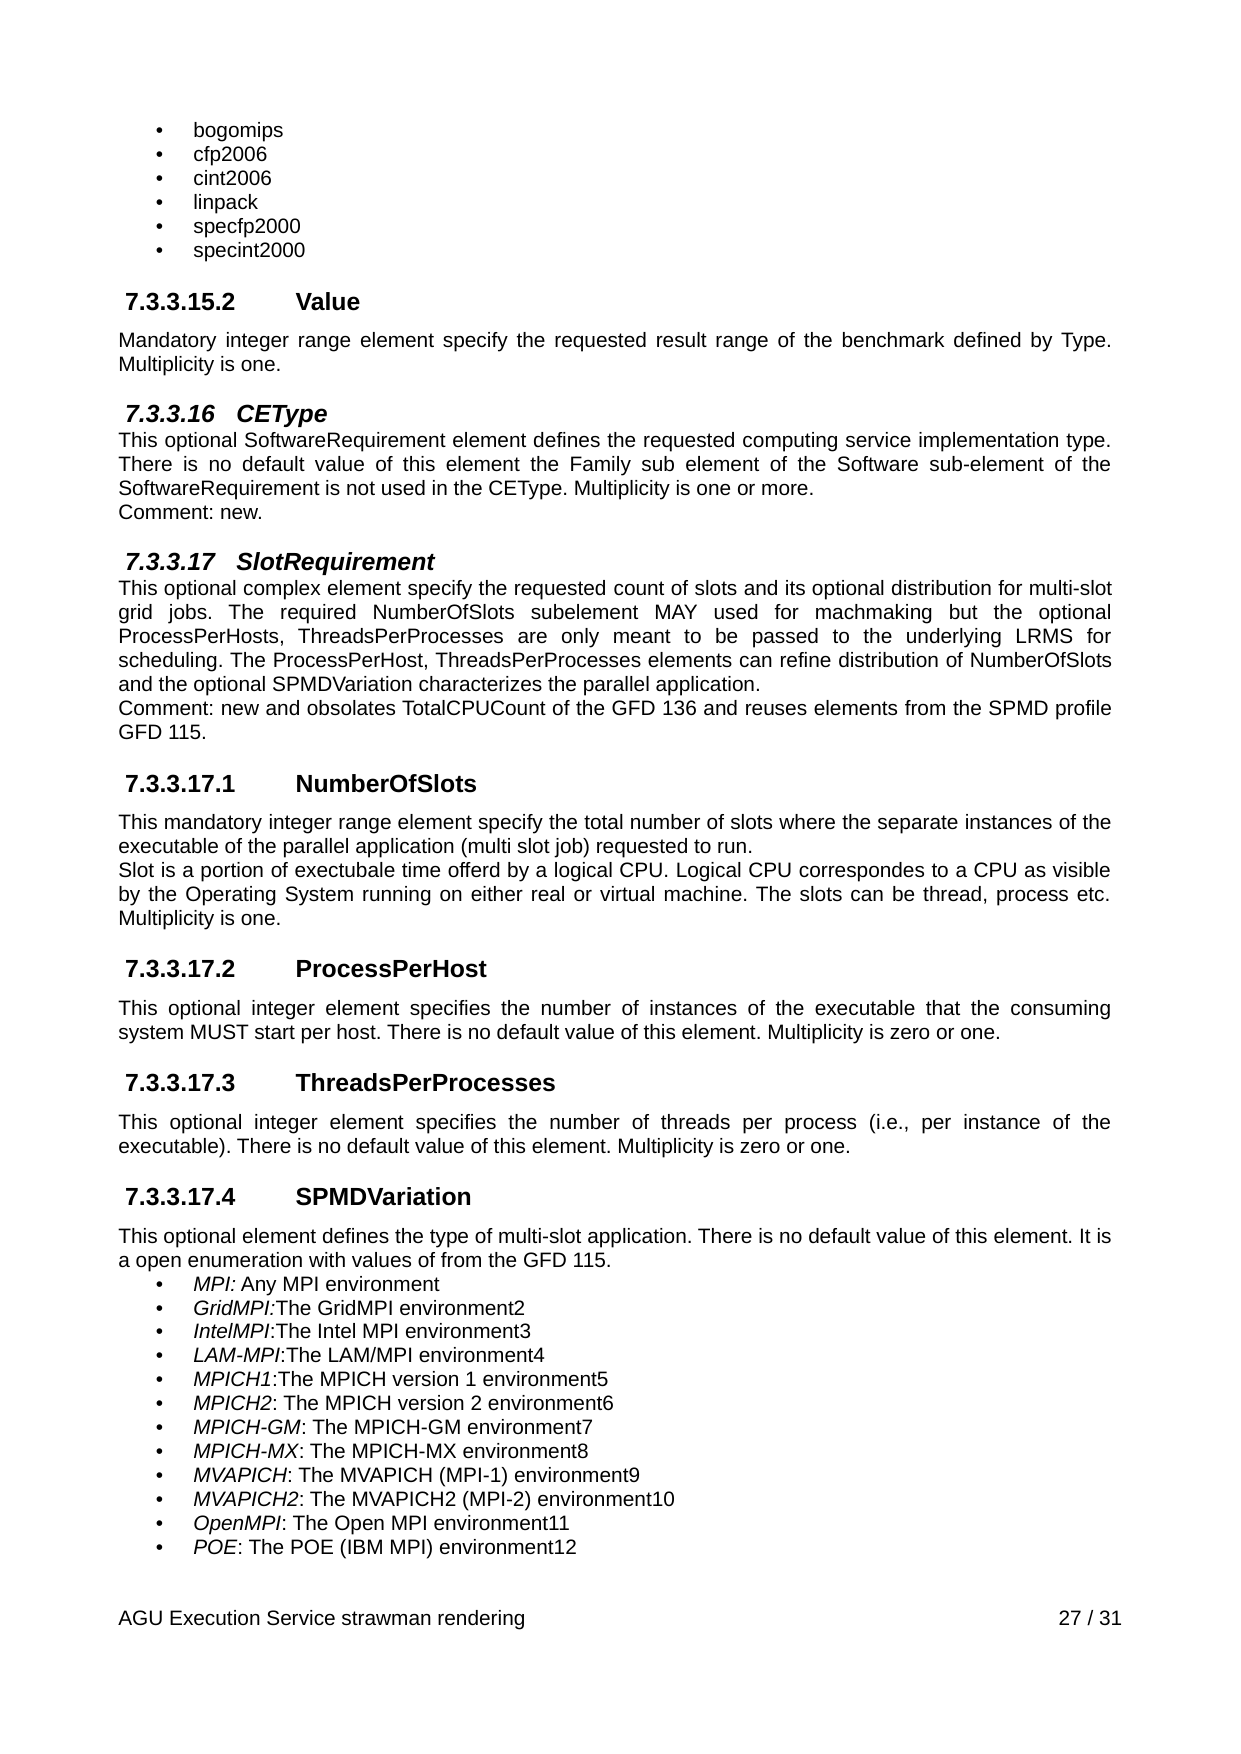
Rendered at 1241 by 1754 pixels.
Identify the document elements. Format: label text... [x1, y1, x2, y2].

subtitle SlotRequirement [118, 547, 1113, 576]
text This mandatory integer range element specify the total number of slots where the separate instances of the executable of the parallel application (multi slot job) requested to run. [118, 810, 1113, 858]
subtitle CEType [118, 399, 1113, 428]
text Mandatory integer range element specify the requested result range of the benchmark defined by Type. Multiplicity is one. [118, 328, 1113, 376]
list specint2000 [156, 238, 1122, 262]
text Slot is a portion of exectubale time offerd by a logical CPU. Logical CPU correspondes to a CPU as visible by the Operating System running on either real or virtual machine. The slots can be thread, process etc. Multiplicity is one. [118, 858, 1113, 929]
list MVAPICH: The MVAPICH (MPI-1) environment9 [156, 1463, 1122, 1487]
list GridMPI:The GridMPI environment2 [156, 1295, 1122, 1319]
text This optional integer element specifies the number of instances of the executable that the consuming system MUST start per host. There is no default value of this element. Multiplicity is zero or one. [118, 996, 1113, 1043]
text Comment: new. [118, 500, 1113, 524]
list OpenMPI: The Open MPI environment11 [156, 1511, 1122, 1535]
subtitle ThreadsPerProcesses [118, 1068, 1113, 1097]
subtitle Value [118, 287, 1113, 315]
subtitle ProcessPerHost [118, 954, 1113, 983]
list POE: The POE (IBM MPI) environment12 [156, 1535, 1122, 1559]
list cint2006 [156, 166, 1122, 190]
subtitle NumberOfSlots [118, 769, 1113, 797]
list LAM-MPI:The LAM/MPI environment4 [156, 1343, 1122, 1367]
list bogomips [156, 118, 1122, 142]
list cfp2006 [156, 142, 1122, 166]
list IntelMPI:The Intel MPI environment3 [156, 1319, 1122, 1343]
list MPICH1:The MPICH version 1 environment5 [156, 1367, 1122, 1391]
list MPICH2: The MPICH version 2 environment6 [156, 1391, 1122, 1415]
text This optional element defines the type of multi-slot application. There is no default value of this element. It is a open enumeration with values of from the GFD 115. [118, 1223, 1113, 1271]
list MPI: Any MPI environment [156, 1271, 1122, 1295]
text This optional integer element specifies the number of threads per process (i.e., per instance of the executable). There is no default value of this element. Multiplicity is zero or one. [118, 1109, 1113, 1157]
list MVAPICH2: The MVAPICH2 (MPI-2) environment10 [156, 1487, 1122, 1511]
text This optional complex element specify the requested count of slots and its optional distribution for multi-slot grid jobs. The required NumberOfSlots subelement MAY used for machmaking but the optional ProcessPerHosts, ThreadsPerProcesses are only meant to be passed to the underlying LRMS for scheduling. The ProcessPerHost, ThreadsPerProcesses elements can refine distribution of NumberOfSlots and the optional SPMDVariation characterizes the parallel application. [118, 576, 1113, 696]
text Comment: new and obsolates TotalCPUCount of the GFD 136 and reuses elements from the SPMD profile GFD 115. [118, 696, 1113, 744]
list MPICH-MX: The MPICH-MX environment8 [156, 1439, 1122, 1463]
list specfp2000 [156, 214, 1122, 238]
subtitle SPMDVariation [118, 1182, 1113, 1211]
list MPICH-GM: The MPICH-GM environment7 [156, 1415, 1122, 1439]
text This optional SoftwareRequirement element defines the requested computing service implementation type. There is no default value of this element the Family sub element of the Software sub-element of the SoftwareRequirement is not used in the CEType. Multiplicity is one or more. [118, 428, 1113, 500]
list linpack [156, 190, 1122, 214]
